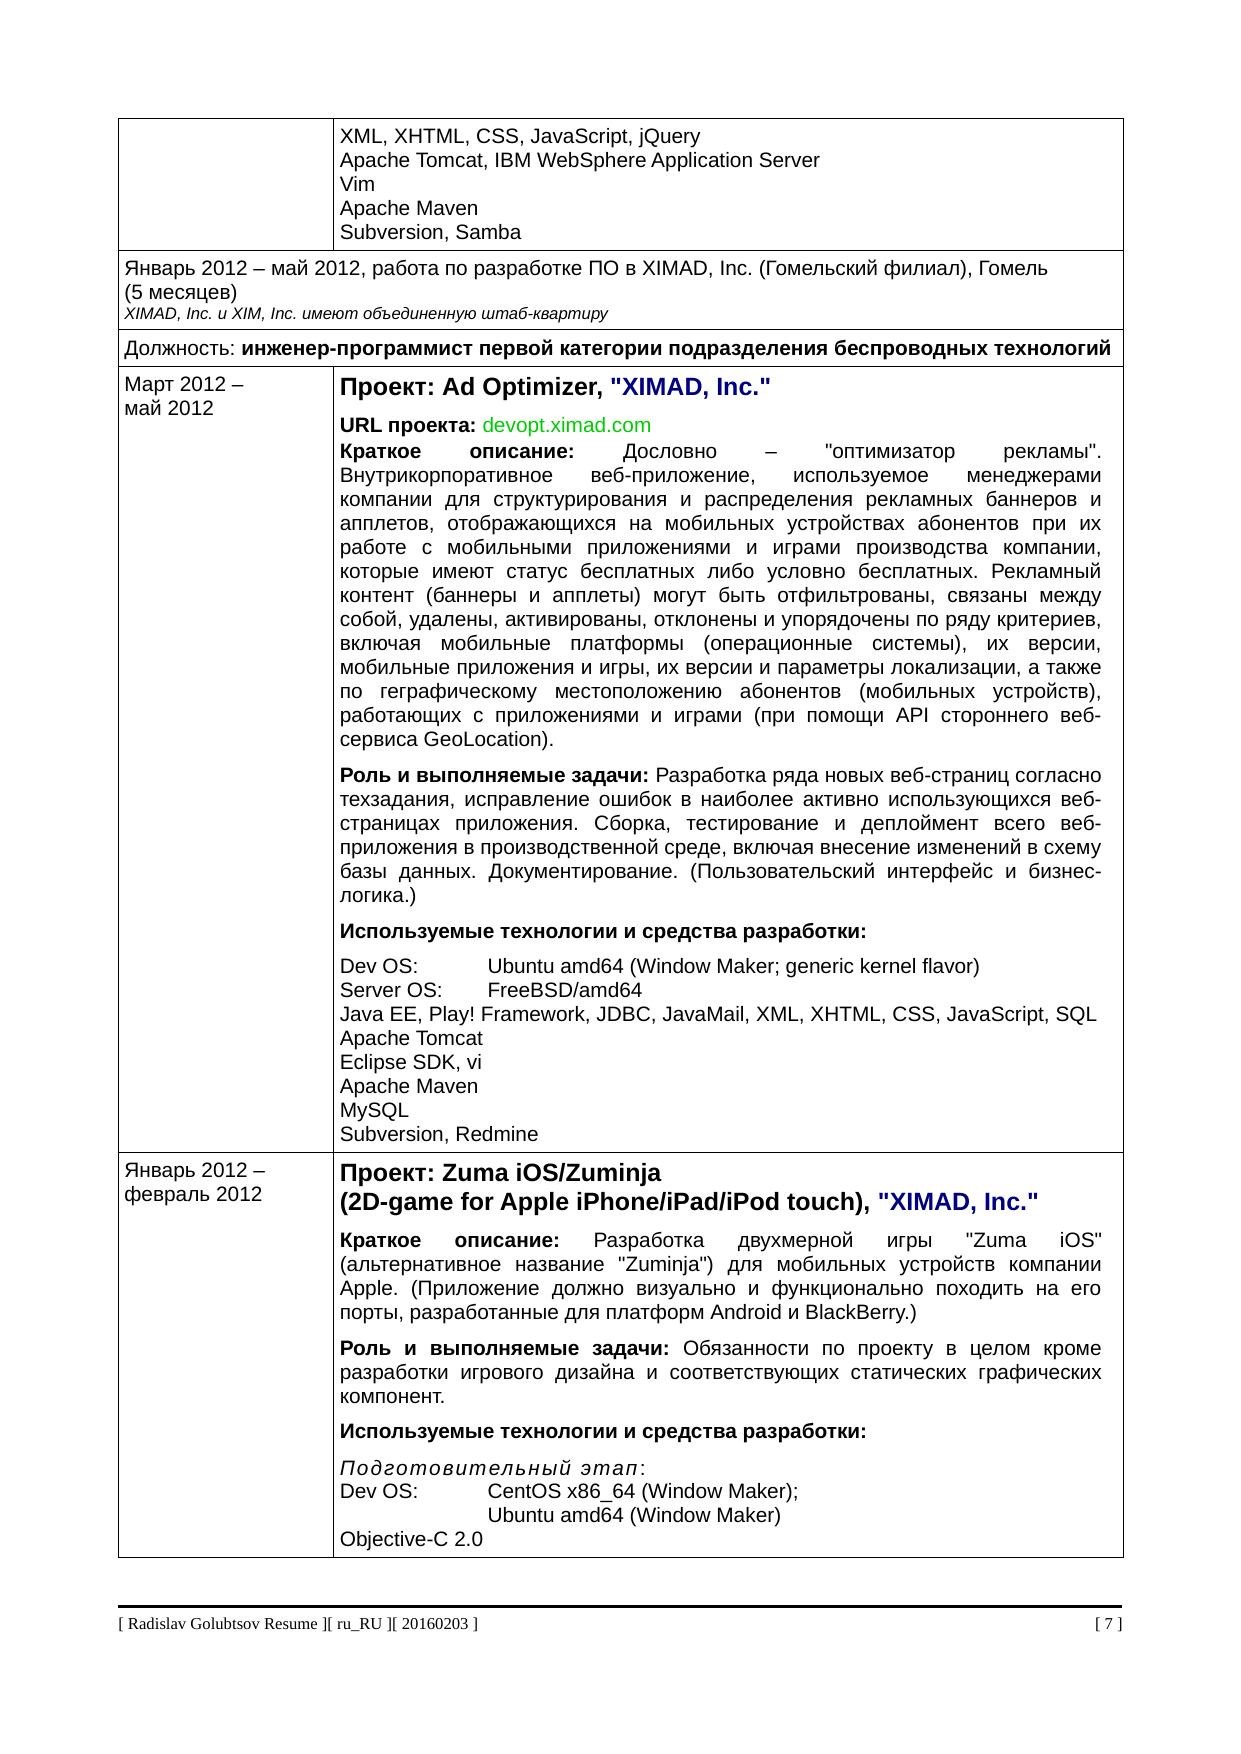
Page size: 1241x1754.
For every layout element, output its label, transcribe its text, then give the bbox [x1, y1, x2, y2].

table_cell [119, 119, 333, 250]
table_cell Проект: Ad Optimizer, "XIMAD, Inc." URL проекта: devopt.ximad.com Краткое описание: Дословно – "оптимизатор рекламы". Внутрикорпоративное веб-приложение, используемое менеджерами компании для структурирования и распределения рекламных баннеров и апплетов, отображающихся на мобильных устройствах абонентов при их работе с мобильными приложениями и играми производства компании, которые имеют статус бесплатных либо условно бесплатных. Рекламный контент (баннеры и апплеты) могут быть отфильтрованы, связаны между собой, удалены, активированы, отклонены и упорядочены по ряду критериев, включая мобильные платформы (операционные системы), их версии, мобильные приложения и игры, их версии и параметры локализации, а также по геграфическому местоположению абонентов (мобильных устройств), работающих с приложениями и играми (при помощи API стороннего веб-сервиса GeoLocation). Роль и выполняемые задачи: Разработка ряда новых веб-страниц согласно техзадания, исправление ошибок в наиболее активно использующихся веб-страницах приложения. Сборка, тестирование и деплоймент всего веб-приложения в производственной среде, включая внесение изменений в схему базы данных. Документирование. (Пользовательский интерфейс и бизнес-логика.) Используемые технологии и средства разработки: Dev OS: Ubuntu amd64 (Window Maker; generic kernel flavor) Server OS: FreeBSD/amd64 Java EE, Play! Framework, JDBC, JavaMail, XML, XHTML, CSS, JavaScript, SQL Apache Tomcat Eclipse SDK, vi Apache Maven MySQL Subversion, Redmine [334, 367, 1123, 1152]
table_cell Должность: инженер-программист первой категории подразделения беспроводных технологий [119, 330, 1123, 366]
table_cell Проект: Zuma iOS/Zuminja (2D-game for Apple iPhone/iPad/iPod touch), "XIMAD, Inc." Краткое описание: Разработка двухмерной игры "Zuma iOS" (альтернативное название "Zuminja") для мобильных устройств компании Apple. (Приложение должно визуально и функционально походить на его порты, разработанные для платформ Android и BlackBerry.) Роль и выполняемые задачи: Обязанности по проекту в целом кроме разработки игрового дизайна и соответствующих статических графических компонент. Используемые технологии и средства разработки: Подготовительный этап: Dev OS: CentOS x86_64 (Window Maker); Ubuntu amd64 (Window Maker) Objective-C 2.0 [334, 1153, 1123, 1557]
table_cell XML, XHTML, CSS, JavaScript, jQuery Apache Tomcat, IBM WebSphere Application Server Vim Apache Maven Subversion, Samba [334, 119, 1123, 250]
table_cell Январь 2012 – февраль 2012 [119, 1153, 333, 1557]
table_cell Март 2012 – май 2012 [119, 367, 333, 1152]
table_cell Январь 2012 – май 2012, работа по разработке ПО в XIMAD, Inc. (Гомельский филиал), Гомель (5 месяцев) XIMAD, Inc. и XIM, Inc. имеют объединенную штаб-квартиру [119, 251, 1123, 329]
